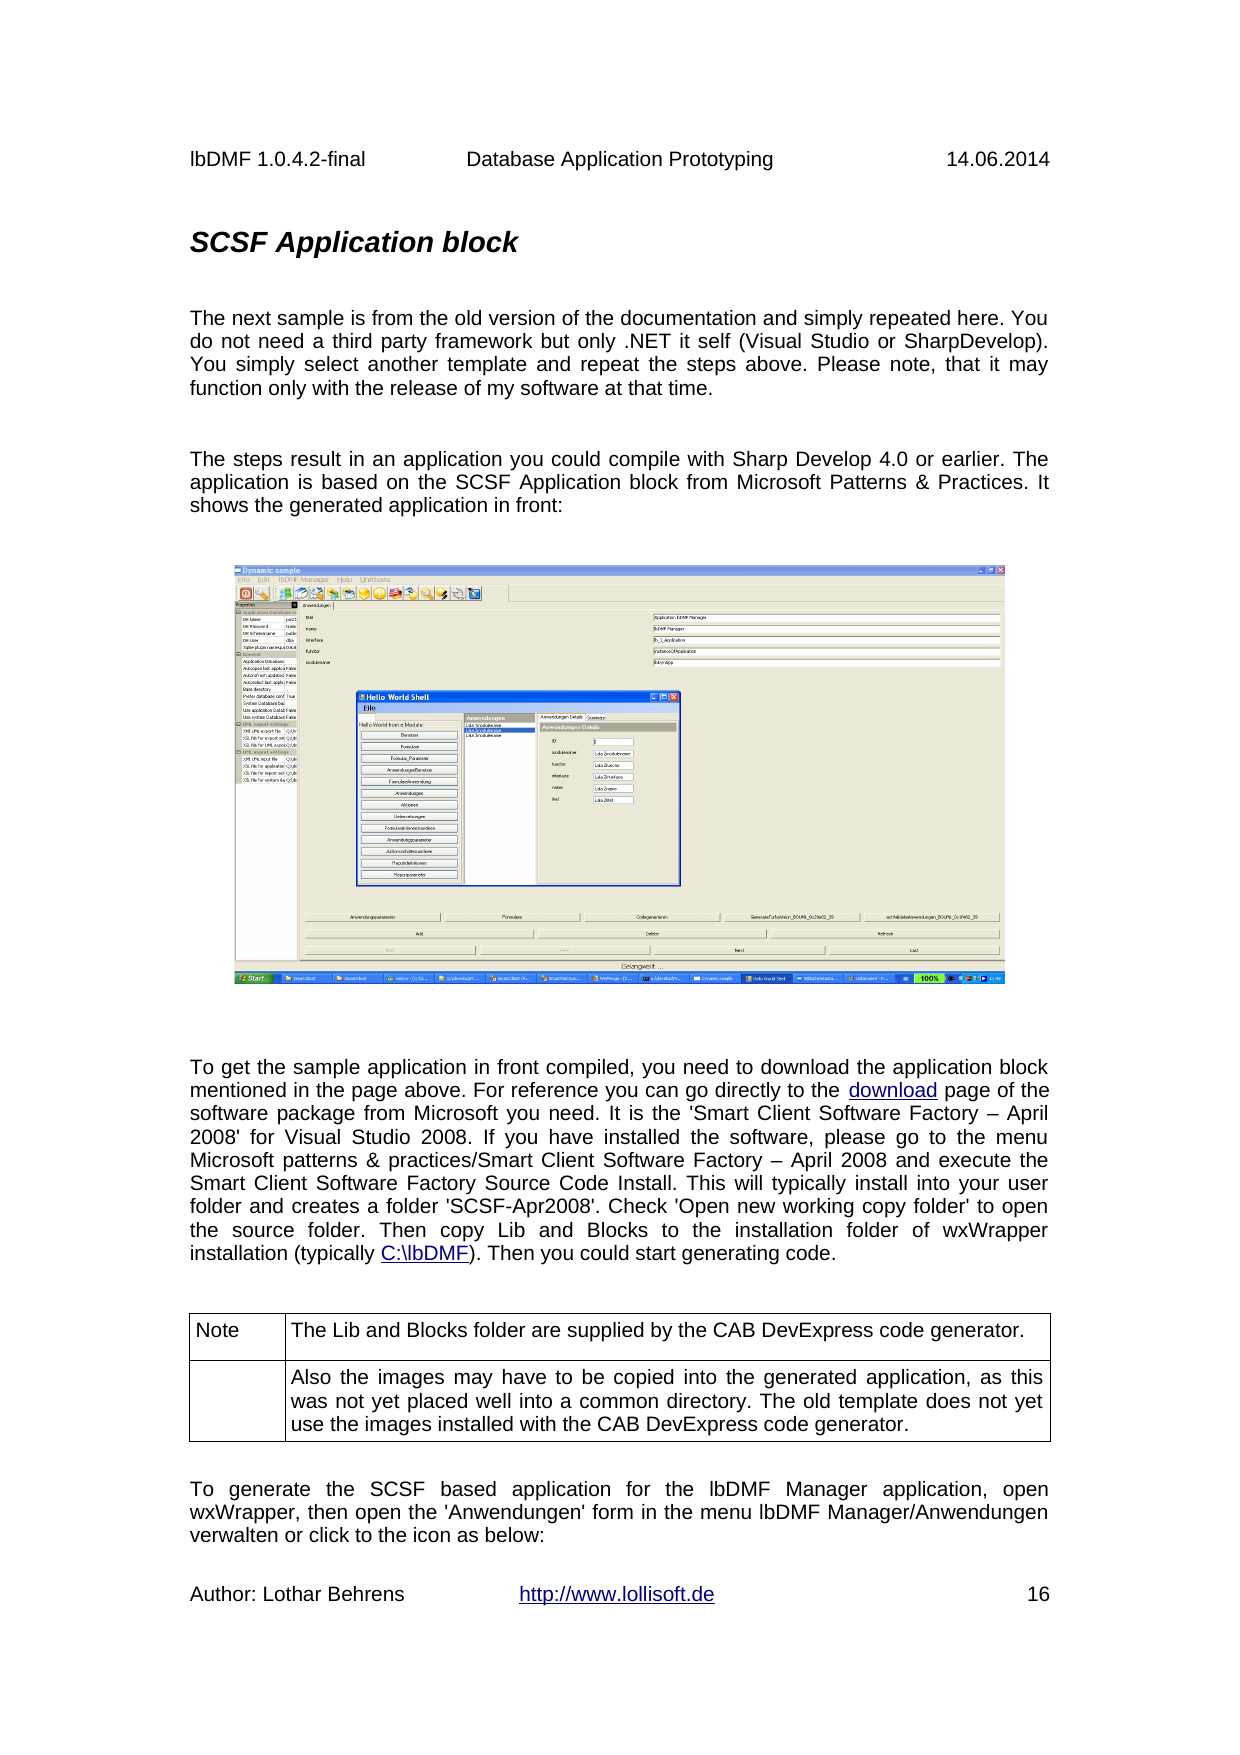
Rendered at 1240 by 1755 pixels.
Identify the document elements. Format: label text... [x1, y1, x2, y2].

text The next sample is from the old version of the documentation and simply repeated here. You do not need a third party framework but only .NET it self (Visual Studio or SharpDevelop). You simply select another template and repeat the steps above. Please note, that it may function only with the release of my software at that time. [189, 306, 1050, 399]
table_cell Also the images may have to be copied into the generated application, as this was not yet placed well into a common directory. The old template does not yet use the images installed with the CAB DevExpress code generator. [286, 1361, 1050, 1441]
subtitle SCSF Application block [189, 226, 1050, 258]
picture [234, 565, 1005, 984]
table_header Note [190, 1314, 285, 1360]
text To generate the SCSF based application for the lbDMF Manager application, open wxWrapper, then open the 'Anwendungen' form in the menu lbDMF Manager/Anwendungen verwalten or click to the icon as below: [189, 1477, 1050, 1547]
text To get the sample application in front compiled, you need to download the application block mentioned in the page above. For reference you can go directly to the download page of the software package from Microsoft you need. It is the 'Smart Client Software Factory – April 2008' for Visual Studio 2008. If you have installed the software, please go to the menu Microsoft patterns & practices/Smart Client Software Factory – April 2008 and execute the Smart Client Software Factory Source Code Install. This will typically install into your user folder and creates a folder 'SCSF-Apr2008'. Check 'Open new working copy folder' to open the source folder. Then copy Lib and Blocks to the installation folder of wxWrapper installation (typically C:\lbDMF). Then you could start generating code. [189, 1056, 1050, 1264]
table_header The Lib and Blocks folder are supplied by the CAB DevExpress code generator. [286, 1314, 1050, 1360]
text The steps result in an application you could compile with Sharp Develop 4.0 or earlier. The application is based on the SCSF Application block from Microsoft Patterns & Practices. It shows the generated application in front: [189, 448, 1050, 517]
table_cell [190, 1361, 285, 1441]
